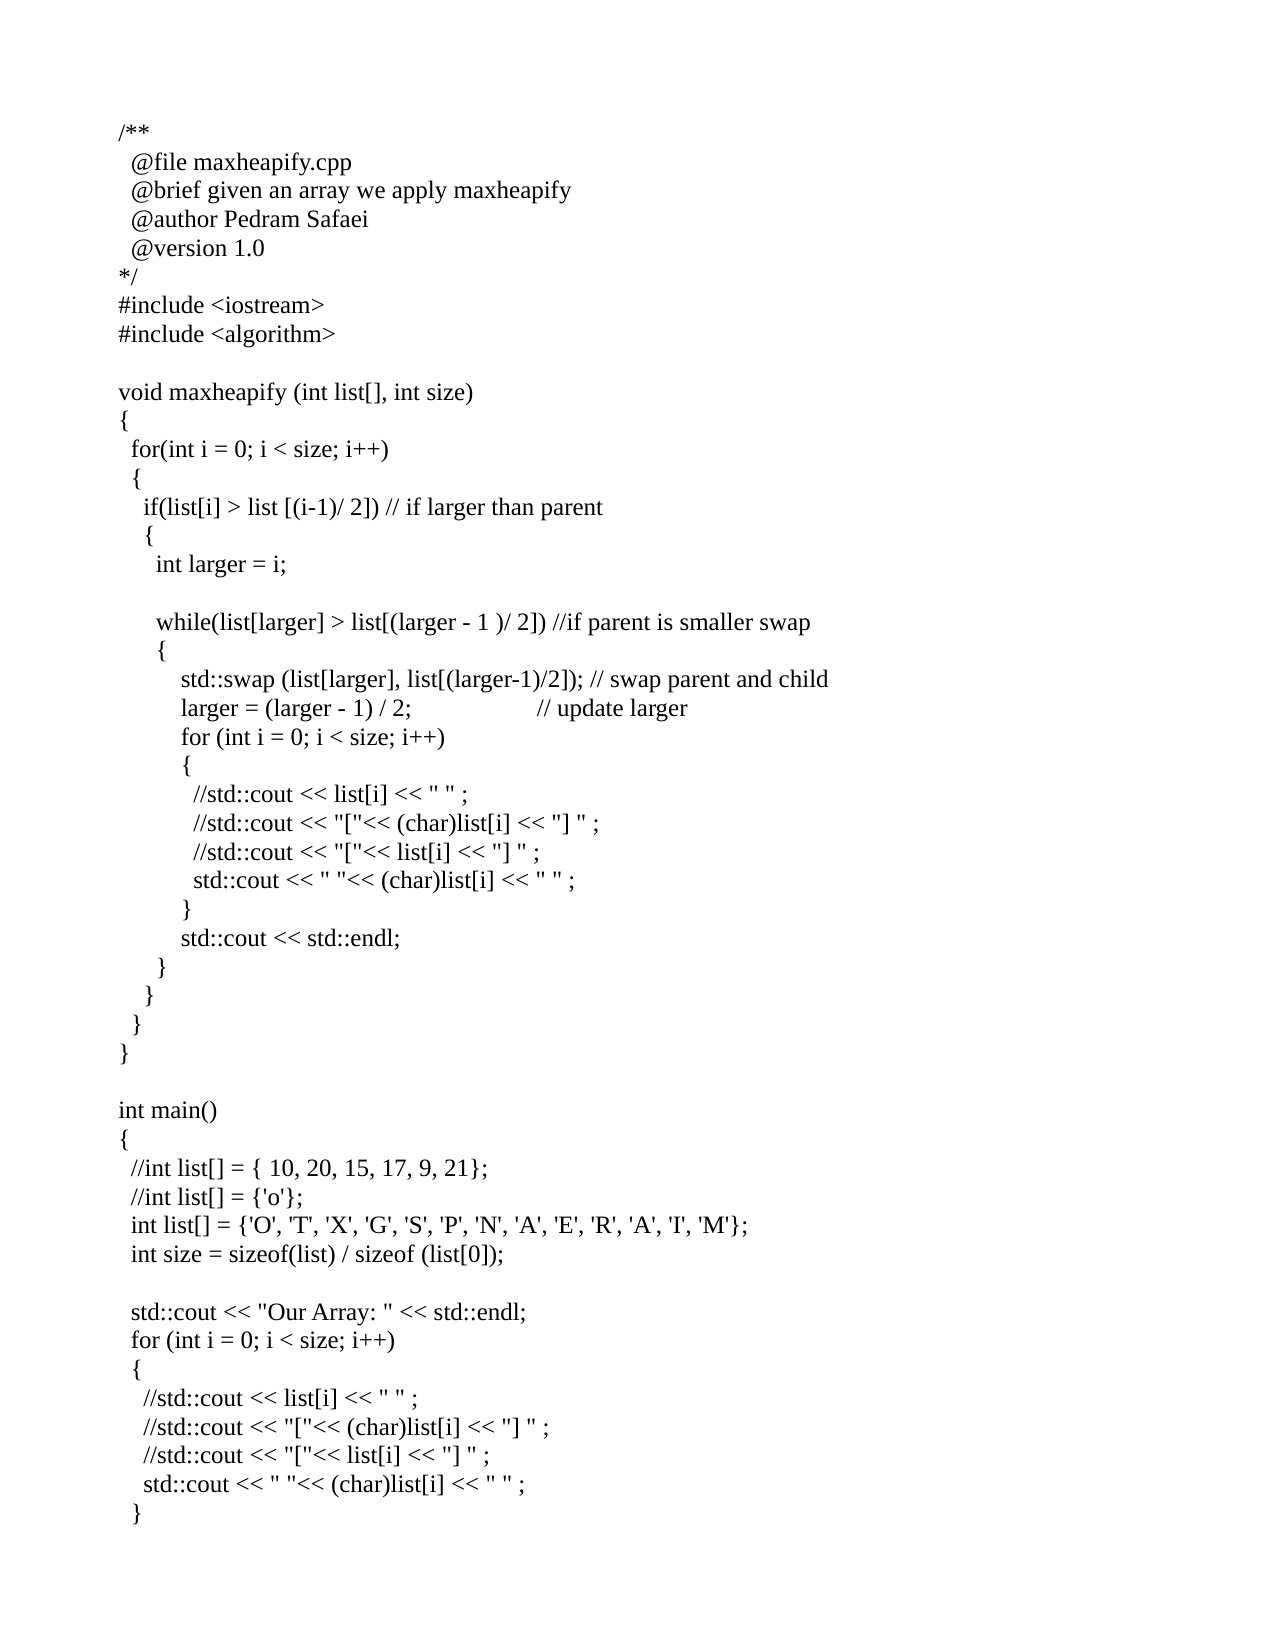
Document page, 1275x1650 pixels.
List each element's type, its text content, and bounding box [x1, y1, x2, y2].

text std::swap (list[larger], list[(larger-1)/2]); // swap parent and child [118, 664, 1157, 693]
text @version 1.0 [118, 233, 1157, 262]
text //std::cout << "["<< list[i] << "] " ; [118, 1441, 1157, 1469]
text std::cout << " "<< (char)list[i] << " " ; [118, 866, 1157, 894]
text { [118, 636, 1157, 664]
text //int list[] = {'o'}; [118, 1182, 1157, 1211]
text @author Pedram Safaei [118, 204, 1157, 233]
text } [118, 981, 1157, 1009]
text { [118, 751, 1157, 779]
text } [118, 894, 1157, 923]
text int size = sizeof(list) / sizeof (list[0]); [118, 1239, 1157, 1268]
text //std::cout << list[i] << " " ; [118, 779, 1157, 808]
text /** [118, 118, 1157, 147]
text while(list[larger] > list[(larger - 1 )/ 2]) //if parent is smaller swap [118, 607, 1157, 636]
text { [118, 406, 1157, 434]
text int larger = i; [118, 549, 1157, 578]
text std::cout << "Our Array: " << std::endl; [118, 1297, 1157, 1326]
text std::cout << " "<< (char)list[i] << " " ; [118, 1469, 1157, 1498]
text } [118, 1038, 1157, 1067]
text for (int i = 0; i < size; i++) [118, 1326, 1157, 1354]
text } [118, 1498, 1157, 1527]
text //std::cout << "["<< list[i] << "] " ; [118, 837, 1157, 866]
text } [118, 952, 1157, 981]
text } [118, 1009, 1157, 1038]
text #include <algorithm> [118, 319, 1157, 348]
text std::cout << std::endl; [118, 923, 1157, 952]
text if(list[i] > list [(i-1)/ 2]) // if larger than parent [118, 492, 1157, 521]
text { [118, 1354, 1157, 1383]
text int list[] = {'O', 'T', 'X', 'G', 'S', 'P', 'N', 'A', 'E', 'R', 'A', 'I', 'M'}; [118, 1211, 1157, 1239]
text for(int i = 0; i < size; i++) [118, 434, 1157, 463]
text //std::cout << list[i] << " " ; [118, 1383, 1157, 1412]
text for (int i = 0; i < size; i++) [118, 722, 1157, 751]
text { [118, 521, 1157, 549]
text int main() [118, 1096, 1157, 1124]
text //std::cout << "["<< (char)list[i] << "] " ; [118, 808, 1157, 837]
text */ [118, 262, 1157, 291]
text { [118, 1124, 1157, 1153]
text //int list[] = { 10, 20, 15, 17, 9, 21}; [118, 1153, 1157, 1182]
text larger = (larger - 1) / 2; // update larger [118, 693, 1157, 722]
text @file maxheapify.cpp [118, 147, 1157, 176]
text { [118, 463, 1157, 492]
text //std::cout << "["<< (char)list[i] << "] " ; [118, 1412, 1157, 1441]
text #include <iostream> [118, 291, 1157, 319]
text @brief given an array we apply maxheapify [118, 176, 1157, 204]
text void maxheapify (int list[], int size) [118, 377, 1157, 406]
